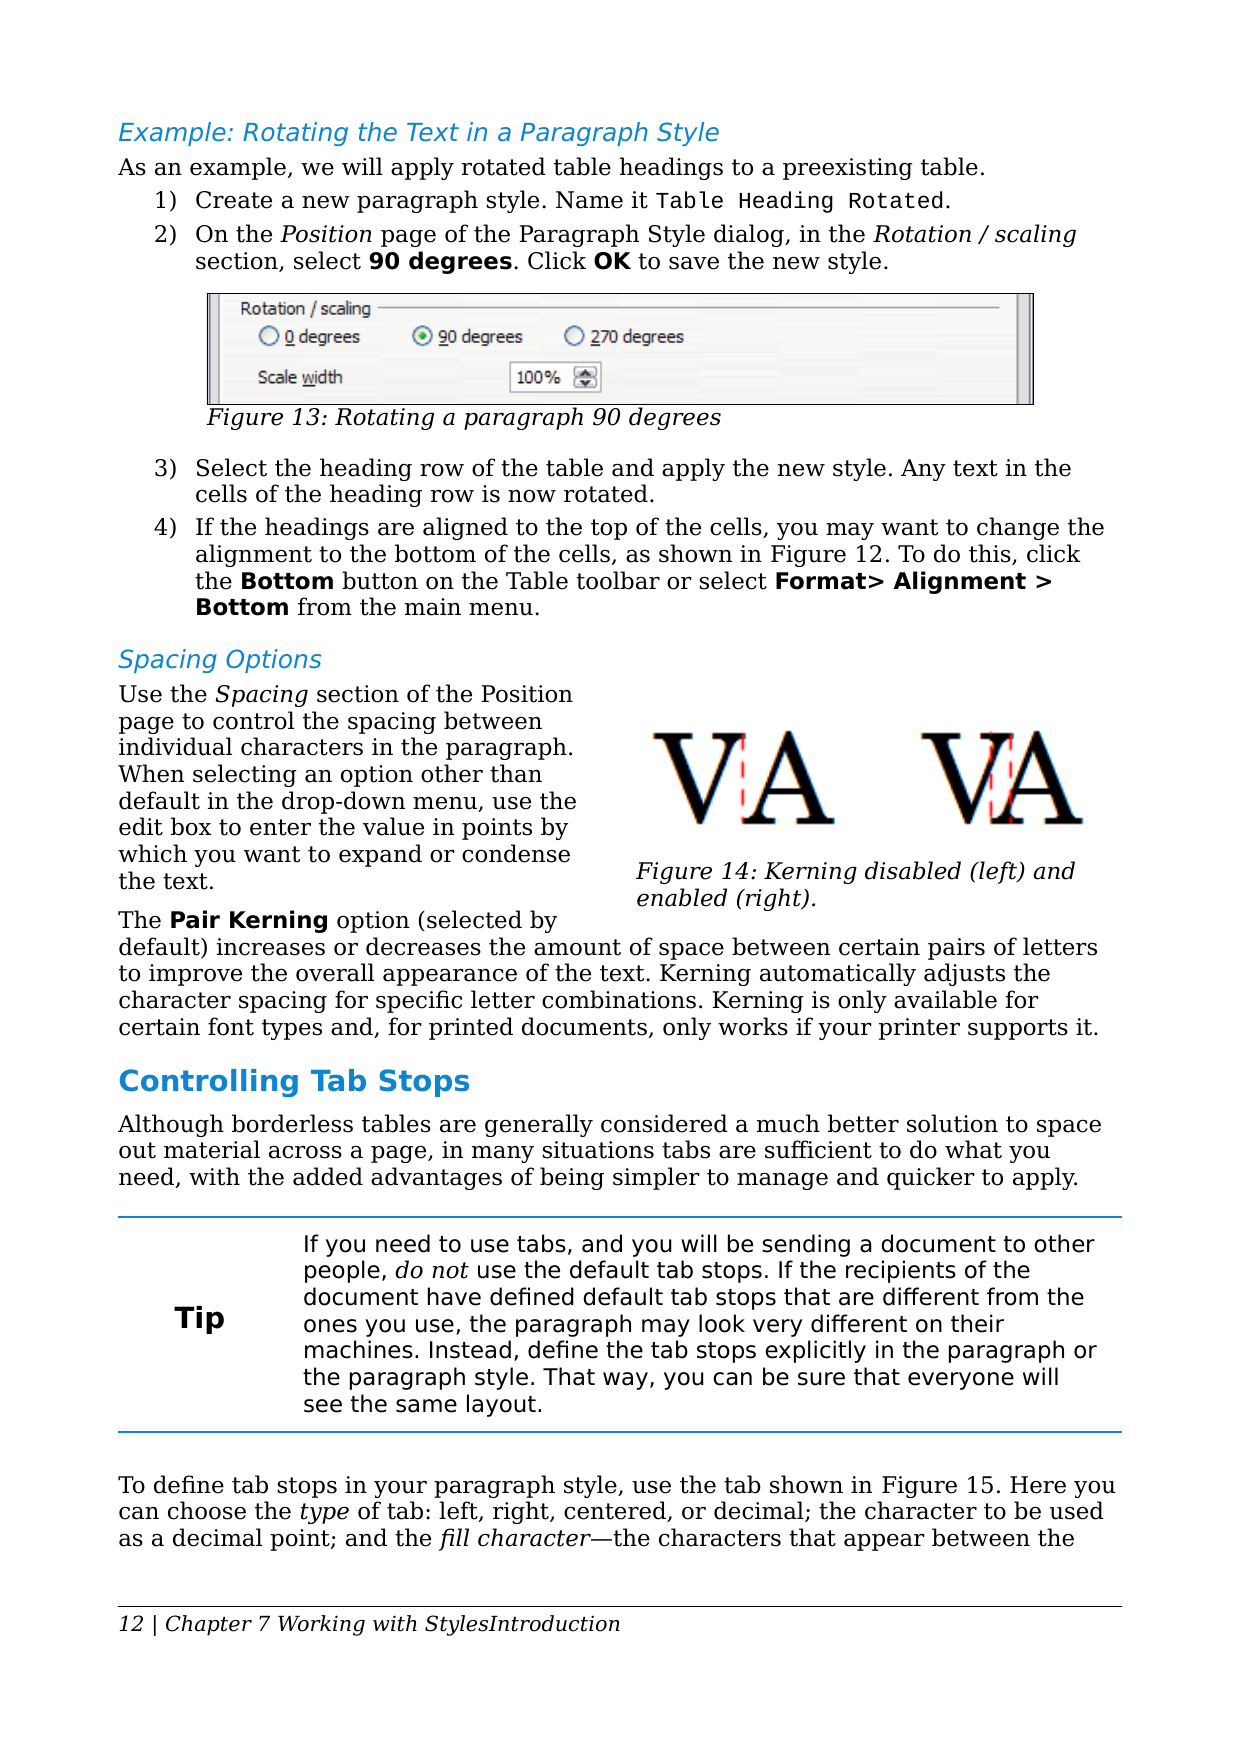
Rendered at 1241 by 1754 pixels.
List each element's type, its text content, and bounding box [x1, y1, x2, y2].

text Use the Spacing section of the Position page to control the spacing between individual characters in the paragraph. When selecting an option other than default in the drop-down menu, use the edit box to enter the value in points by which you want to expand or condense the text. [118, 681, 1122, 894]
text Figure 13: Rotating a paragraph 90 degrees [207, 405, 1033, 431]
picture [208, 294, 1033, 404]
text Figure 14: Kerning disabled (left) and enabled (right). [636, 858, 1099, 911]
list If the headings are aligned to the top of the cells, you may want to change the alignment to the bottom of the cells, as shown in Figure 12. To do this, click the Bottom button on the Table toolbar or select Format> Alignment > Bottom from the main menu. [177, 514, 1122, 621]
subtitle Controlling Tab Stops [118, 1064, 1122, 1098]
text The Pair Kerning option (selected by default) increases or decreases the amount of space between certain pairs of letters to improve the overall appearance of the text. Kerning automatically adjusts the character spacing for specific letter combinations. Kerning is only available for certain font types and, for printed documents, only works if your printer supports it. [118, 907, 1122, 1040]
table_header If you need to use tabs, and you will be sending a document to other people, do not use the default tab stops. If the recipients of the document have defined default tab stops that are different from the ones you use, the paragraph may look very different on their machines. Instead, define the tab stops explicitly in the paragraph or the paragraph style. That way, you can be sure that everyone will see the same layout. [281, 1218, 1122, 1431]
subtitle Spacing Options [118, 646, 1122, 675]
picture [636, 698, 1099, 858]
subtitle Example: Rotating the Text in a Paragraph Style [118, 118, 1122, 147]
list Select the heading row of the table and apply the new style. Any text in the cells of the heading row is now rotated. [177, 455, 1122, 508]
list Create a new paragraph style. Name it Table Heading Rotated. [177, 187, 1122, 215]
text Although borderless tables are generally considered a much better solution to space out material across a page, in many situations tabs are sufficient to do what you need, with the added advantages of being simpler to manage and quicker to apply. [118, 1111, 1122, 1191]
text To define tab stops in your paragraph style, use the tab shown in Figure 15. Here you can choose the type of tab: left, right, centered, or decimal; the character to be used as a decimal point; and the fill character—the characters that appear between the [118, 1472, 1122, 1552]
table_header Tip [118, 1218, 281, 1431]
list On the Position page of the Paragraph Style dialog, in the Rotation / scaling section, select 90 degrees. Click OK to save the new style. [177, 221, 1122, 274]
list As an example, we will apply rotated table headings to a preexisting table. [118, 154, 1122, 180]
